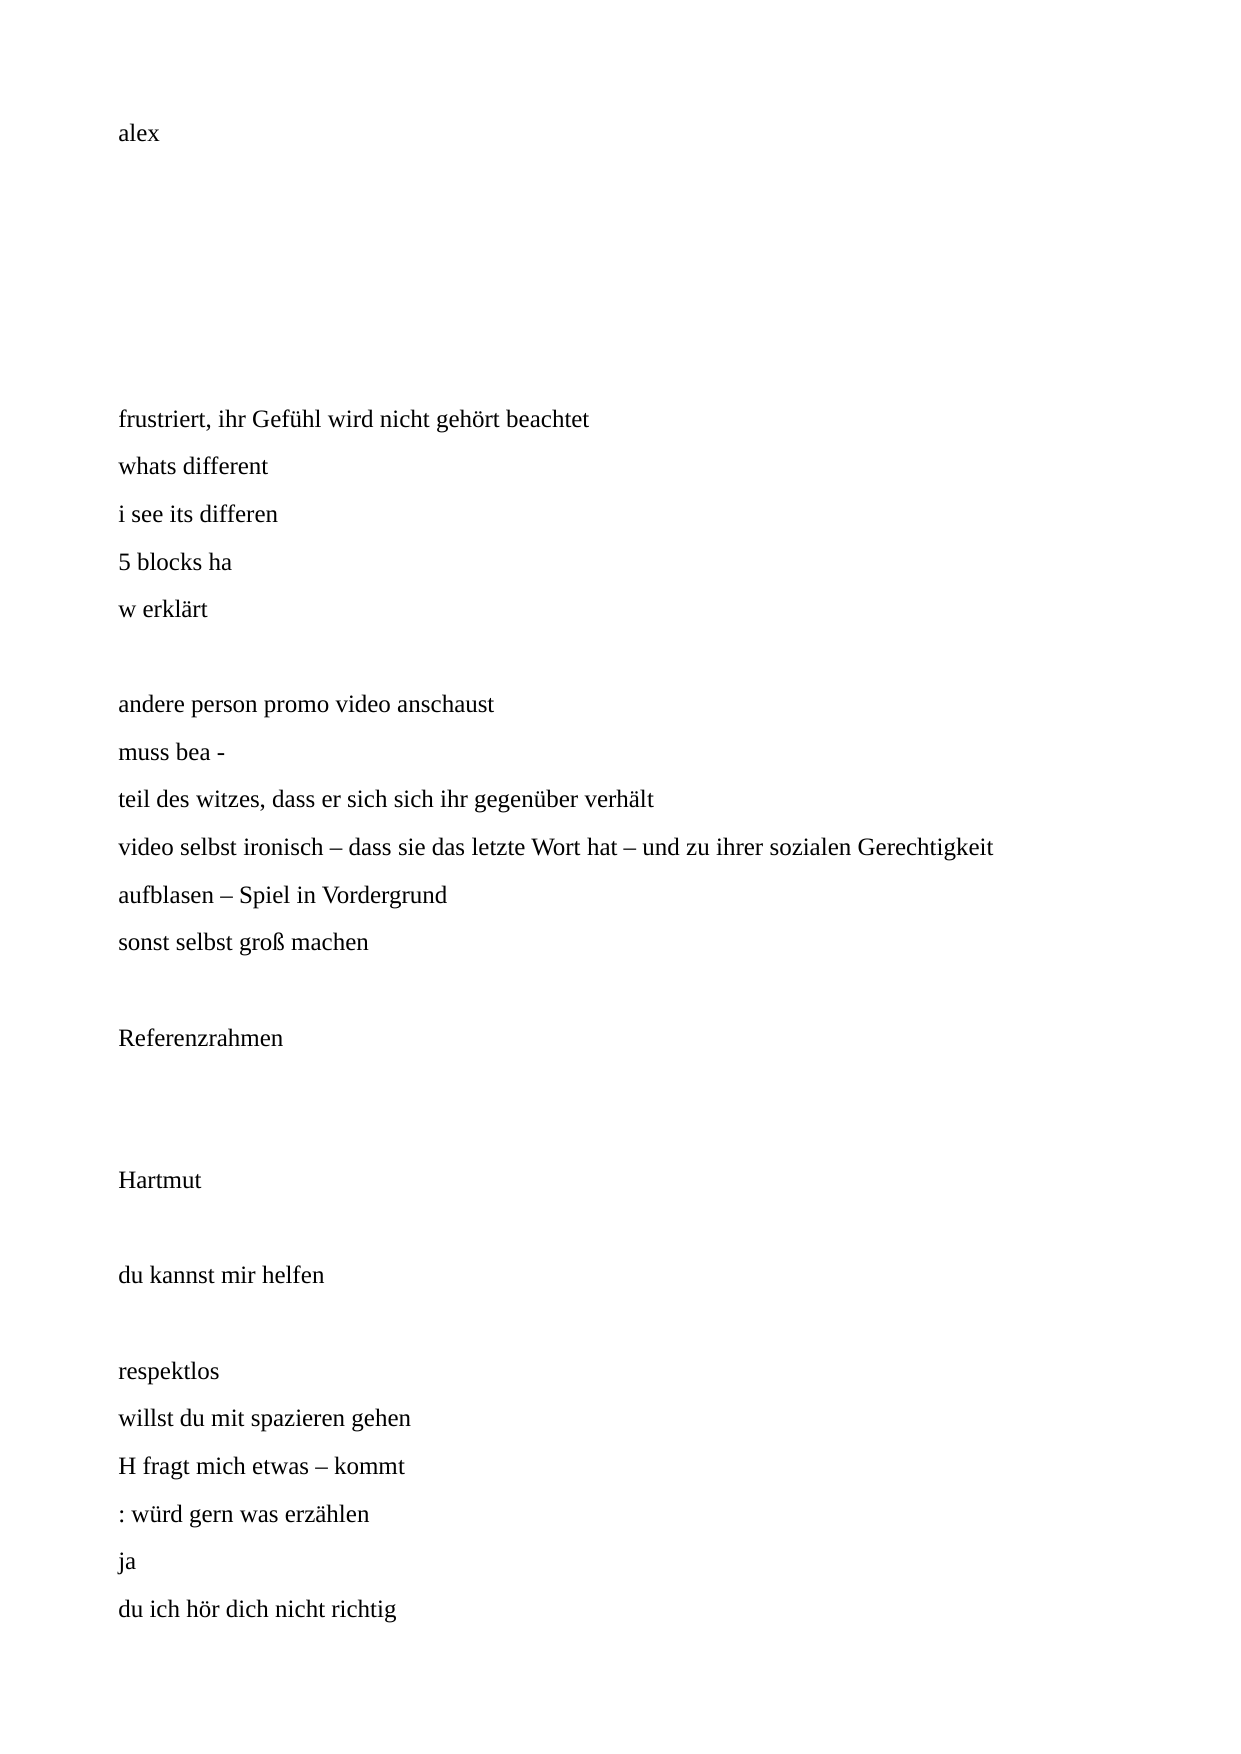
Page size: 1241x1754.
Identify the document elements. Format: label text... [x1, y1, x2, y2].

text w erklärt [118, 594, 1122, 623]
text du kannst mir helfen [118, 1261, 1122, 1289]
text Hartmut [118, 1165, 1122, 1194]
text du ich hör dich nicht richtig [118, 1594, 1122, 1623]
text Referenzrahmen [118, 1023, 1122, 1051]
text sonst selbst groß machen [118, 927, 1122, 956]
text frustriert, ihr Gefühl wird nicht gehört beachtet [118, 404, 1122, 432]
text H fragt mich etwas – kommt [118, 1451, 1122, 1480]
text 5 blocks ha [118, 547, 1122, 575]
text alex [118, 118, 1122, 147]
text muss bea - [118, 737, 1122, 766]
text ja [118, 1546, 1122, 1575]
text respektlos [118, 1356, 1122, 1384]
text teil des witzes, dass er sich sich ihr gegenüber verhält [118, 784, 1122, 813]
text andere person promo video anschaust [118, 689, 1122, 718]
text : würd gern was erzählen [118, 1499, 1122, 1527]
text video selbst ironisch – dass sie das letzte Wort hat – und zu ihrer sozialen Gerechtigkeit [118, 832, 1122, 861]
text willst du mit spazieren gehen [118, 1403, 1122, 1432]
text i see its differen [118, 499, 1122, 528]
text whats different [118, 451, 1122, 480]
text aufblasen – Spiel in Vordergrund [118, 880, 1122, 908]
